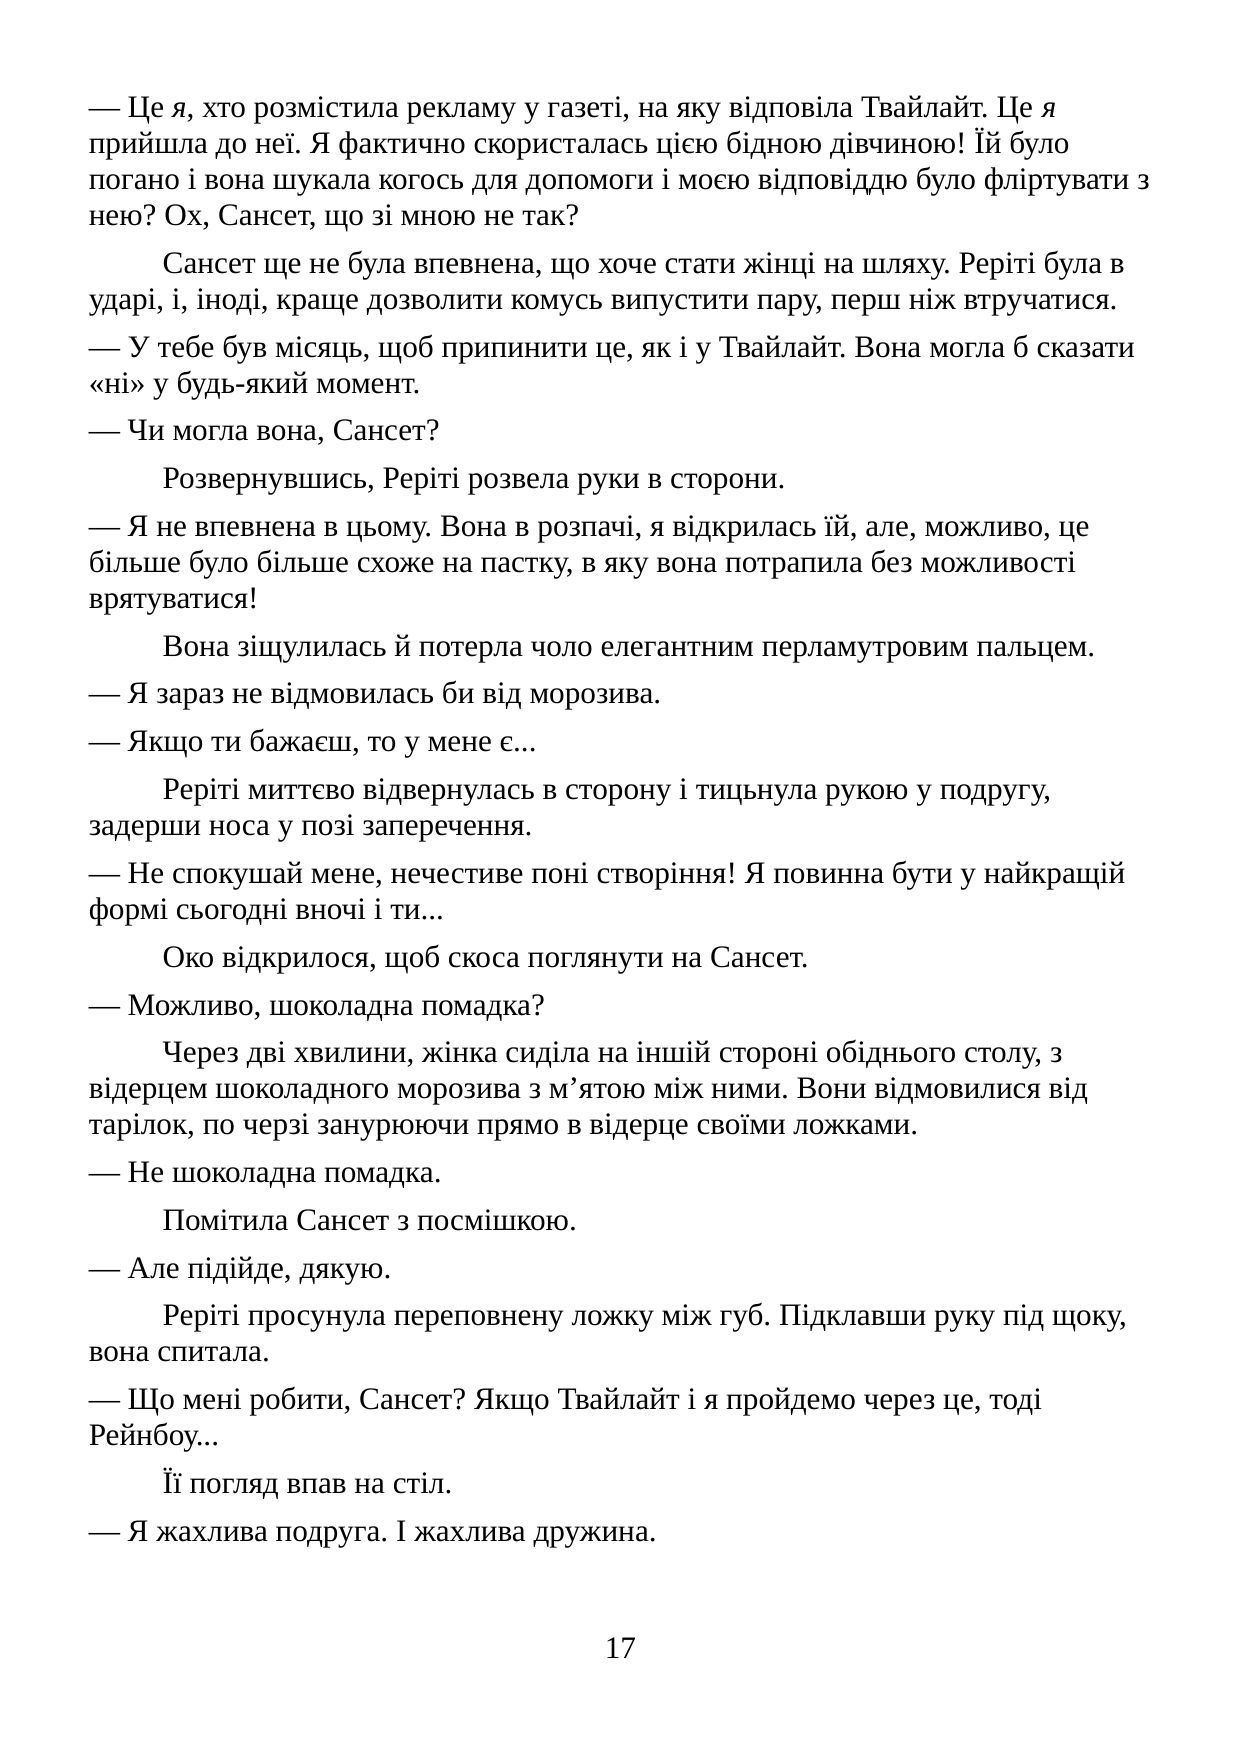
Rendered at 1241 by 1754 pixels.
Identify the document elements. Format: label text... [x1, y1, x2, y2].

text — Не спокушай мене, нечестиве поні створіння! Я повинна бути у найкращій формі сьогодні вночі і ти... [88, 854, 1152, 926]
text — Якщо ти бажаєш, то у мене є... [88, 723, 1152, 758]
text Через дві хвилини, жінка сиділа на іншій стороні обіднього столу, з відерцем шоколадного морозива з м’ятою між ними. Вони відмовилися від тарілок, по черзі занурюючи прямо в відерце своїми ложками. [88, 1033, 1152, 1141]
text — Чи могла вона, Сансет? [88, 412, 1152, 448]
text — Але підійде, дякую. [88, 1249, 1152, 1285]
text — Я жахлива подруга. І жахлива дружина. [88, 1512, 1152, 1548]
text Око відкрилося, щоб скоса поглянути на Сансет. [88, 938, 1152, 974]
text Сансет ще не була впевнена, що хоче стати жінці на шляху. Реріті була в ударі, і, іноді, краще дозволити комусь випустити пару, перш ніж втручатися. [88, 244, 1152, 316]
text Розвернувшись, Реріті розвела руки в сторони. [88, 459, 1152, 495]
text — Я не впевнена в цьому. Вона в розпачі, я відкрилась їй, але, можливо, це більше було більше схоже на пастку, в яку вона потрапила без можливості врятуватися! [88, 507, 1152, 615]
text — У тебе був місяць, щоб припинити це, як і у Твайлайт. Вона могла б сказати «ні» у будь-який момент. [88, 328, 1152, 400]
text — Не шоколадна помадка. [88, 1153, 1152, 1189]
text — Це я, хто розмістила рекламу у газеті, на яку відповіла Твайлайт. Це я прийшла до неї. Я фактично скористалась цією бідною дівчиною! Їй було погано і вона шукала когось для допомоги і моєю відповіддю було фліртувати з нею? Ох, Сансет, що зі мною не так? [88, 88, 1152, 232]
text Реріті миттєво відвернулась в сторону і тицьнула рукою у подругу, задерши носа у позі заперечення. [88, 770, 1152, 842]
text — Що мені робити, Сансет? Якщо Твайлайт і я пройдемо через це, тоді Рейнбоу... [88, 1380, 1152, 1452]
text — Я зараз не відмовилась би від морозива. [88, 675, 1152, 711]
text Її погляд впав на стіл. [88, 1464, 1152, 1500]
text Помітила Сансет з посмішкою. [88, 1201, 1152, 1237]
text Вона зіщулилась й потерла чоло елегантним перламутровим пальцем. [88, 627, 1152, 663]
text — Можливо, шоколадна помадка? [88, 986, 1152, 1022]
text Реріті просунула переповнену ложку між губ. Підклавши руку під щоку, вона спитала. [88, 1297, 1152, 1368]
